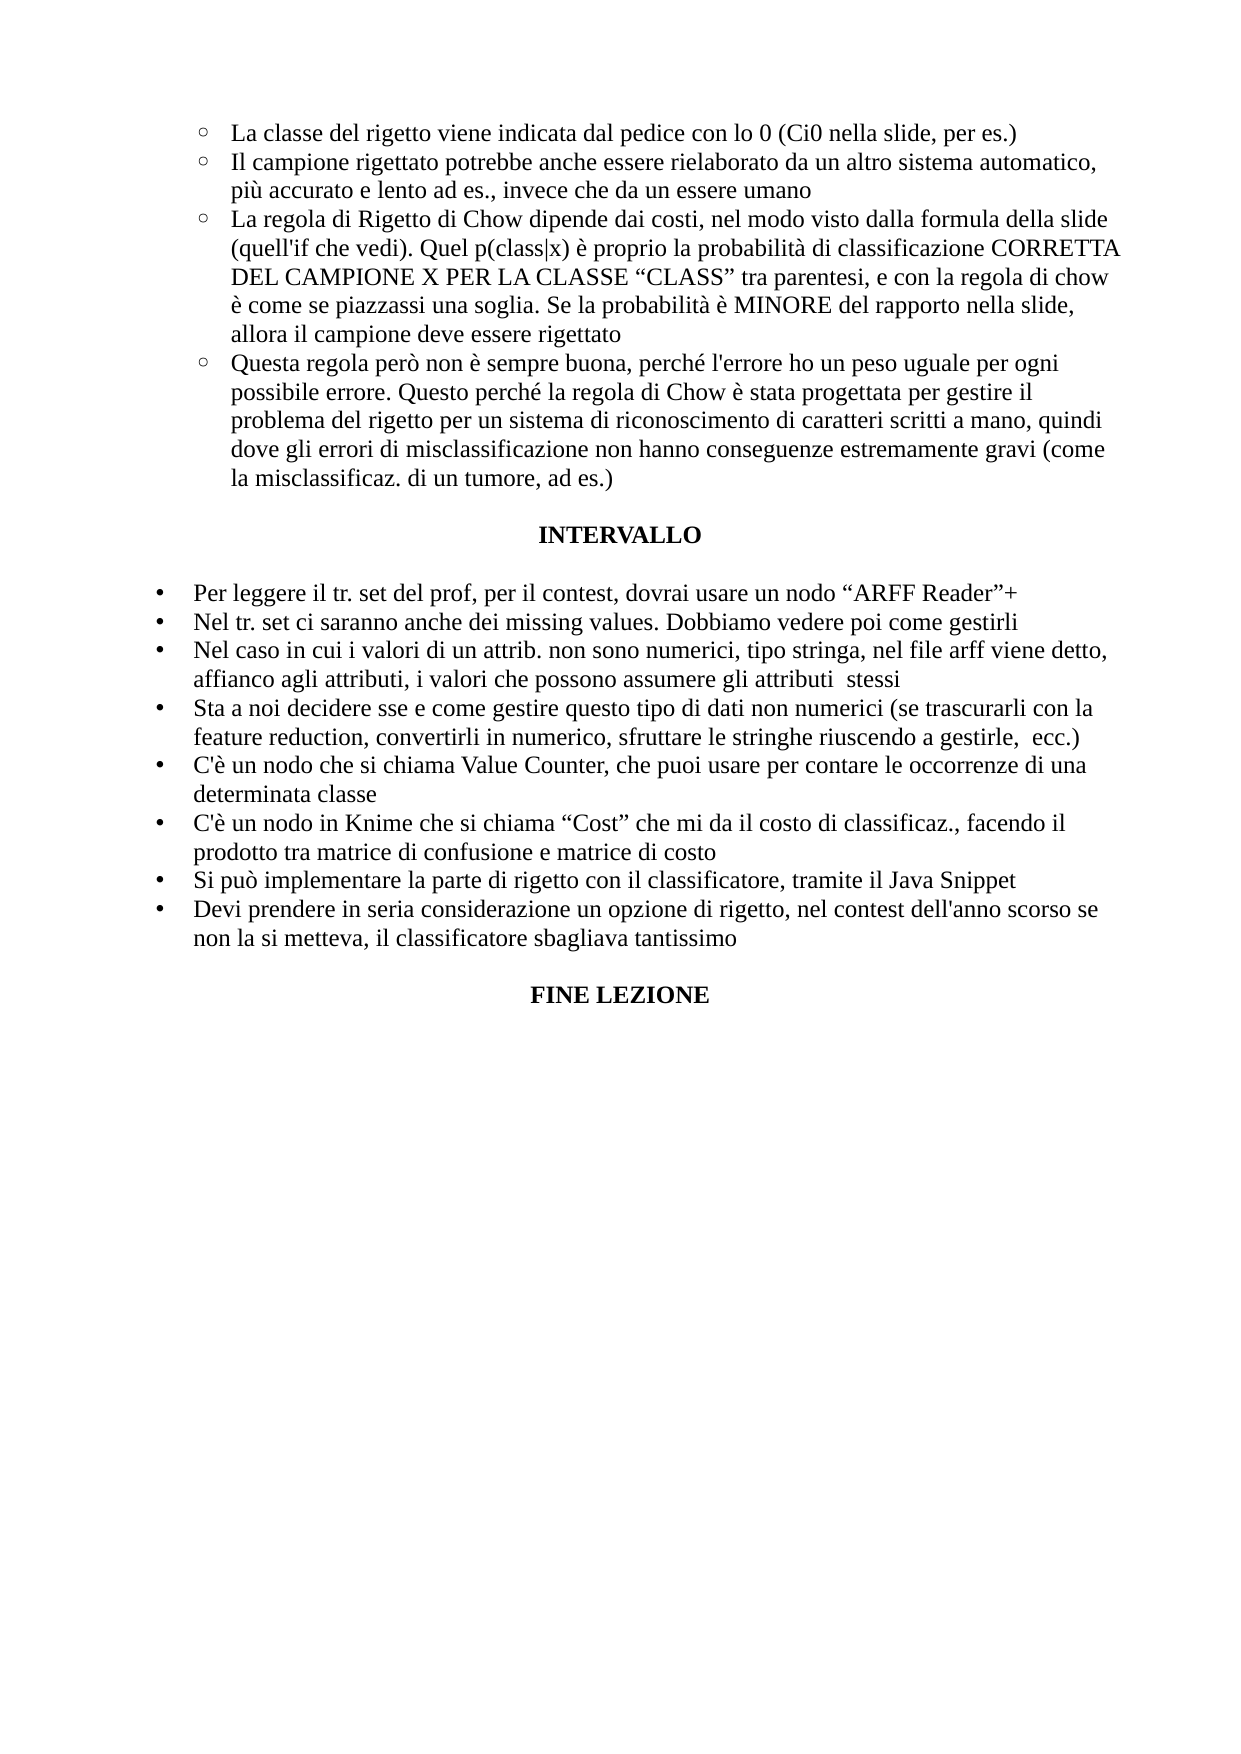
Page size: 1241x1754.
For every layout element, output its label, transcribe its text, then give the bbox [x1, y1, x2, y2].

list Devi prendere in seria considerazione un opzione di rigetto, nel contest dell'anno scorso se non la si metteva, il classificatore sbagliava tantissimo [156, 894, 1122, 952]
list C'è un nodo in Knime che si chiama “Cost” che mi da il costo di classificaz., facendo il prodotto tra matrice di confusione e matrice di costo [156, 808, 1122, 866]
list La classe del rigetto viene indicata dal pedice con lo 0 (Ci0 nella slide, per es.) [193, 118, 1122, 147]
list Questa regola però non è sempre buona, perché l'errore ho un peso uguale per ogni possibile errore. Questo perché la regola di Chow è stata progettata per gestire il problema del rigetto per un sistema di riconoscimento di caratteri scritti a mano, quindi dove gli errori di misclassificazione non hanno conseguenze estremamente gravi (come la misclassificaz. di un tumore, ad es.) [193, 348, 1122, 492]
list Nel caso in cui i valori di un attrib. non sono numerici, tipo stringa, nel file arff viene detto, affianco agli attributi, i valori che possono assumere gli attributi stessi [156, 636, 1122, 693]
list Per leggere il tr. set del prof, per il contest, dovrai usare un nodo “ARFF Reader”+ [156, 578, 1122, 607]
text INTERVALLO [118, 521, 1122, 549]
text FINE LEZIONE [118, 981, 1122, 1009]
list La regola di Rigetto di Chow dipende dai costi, nel modo visto dalla formula della slide (quell'if che vedi). Quel p(class|x) è proprio la probabilità di classificazione CORRETTA DEL CAMPIONE X PER LA CLASSE “CLASS” tra parentesi, e con la regola di chow è come se piazzassi una soglia. Se la probabilità è MINORE del rapporto nella slide, allora il campione deve essere rigettato [193, 204, 1122, 348]
list Nel tr. set ci saranno anche dei missing values. Dobbiamo vedere poi come gestirli [156, 607, 1122, 636]
list Si può implementare la parte di rigetto con il classificatore, tramite il Java Snippet [156, 866, 1122, 894]
list C'è un nodo che si chiama Value Counter, che puoi usare per contare le occorrenze di una determinata classe [156, 751, 1122, 808]
list Sta a noi decidere sse e come gestire questo tipo di dati non numerici (se trascurarli con la feature reduction, convertirli in numerico, sfruttare le stringhe riuscendo a gestirle, ecc.) [156, 693, 1122, 751]
list Il campione rigettato potrebbe anche essere rielaborato da un altro sistema automatico, più accurato e lento ad es., invece che da un essere umano [193, 147, 1122, 204]
